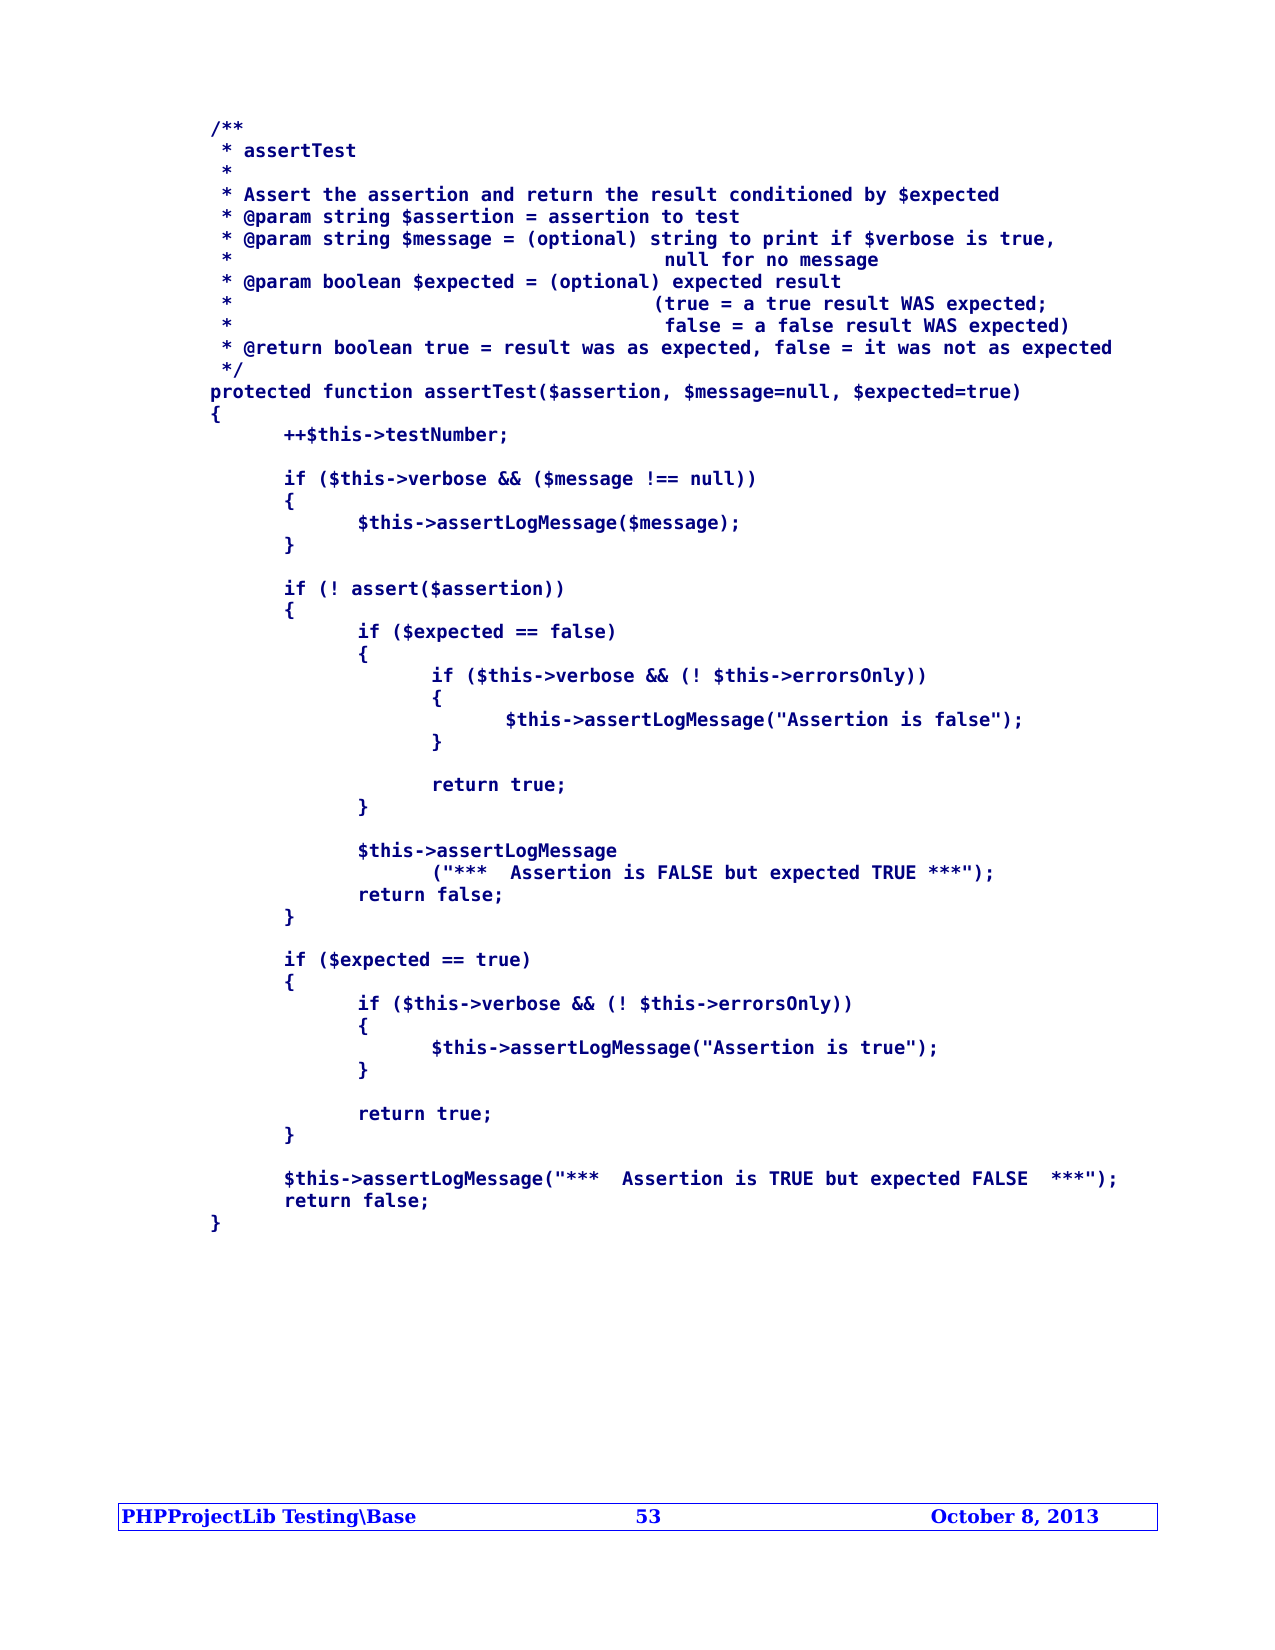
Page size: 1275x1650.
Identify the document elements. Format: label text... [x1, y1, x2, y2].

list } [136, 731, 1157, 752]
list { [136, 402, 1157, 424]
list } [136, 534, 1157, 556]
list if ($this->verbose && ($message !== null)) [136, 468, 1157, 490]
list $this->assertLogMessage("Assertion is false"); [136, 709, 1157, 731]
list } [136, 1124, 1157, 1146]
list * @param string $message = (optional) string to print if $verbose is true, [136, 227, 1157, 249]
list * false = a false result WAS expected) [136, 315, 1157, 337]
list * assertTest [136, 140, 1157, 162]
list $this->assertLogMessage($message); [136, 512, 1157, 534]
list /** [136, 118, 1157, 140]
list $this->assertLogMessage [136, 840, 1157, 862]
list if (! assert($assertion)) [136, 577, 1157, 599]
list { [136, 643, 1157, 665]
list * @param boolean $expected = (optional) expected result [136, 271, 1157, 293]
list $this->assertLogMessage("Assertion is true"); [136, 1037, 1157, 1059]
list } [136, 796, 1157, 818]
list } [136, 1212, 1157, 1234]
list $this->assertLogMessage("*** Assertion is TRUE but expected FALSE ***"); [136, 1168, 1157, 1190]
list * @return boolean true = result was as expected, false = it was not as expected [136, 337, 1157, 359]
list return true; [136, 774, 1157, 796]
list { [136, 687, 1157, 709]
list { [136, 1015, 1157, 1037]
list } [136, 906, 1157, 927]
list return true; [136, 1102, 1157, 1124]
list { [136, 971, 1157, 993]
list { [136, 599, 1157, 621]
list * @param string $assertion = assertion to test [136, 206, 1157, 227]
list ("*** Assertion is FALSE but expected TRUE ***"); [136, 862, 1157, 884]
list return false; [136, 1190, 1157, 1212]
list * Assert the assertion and return the result conditioned by $expected [136, 184, 1157, 206]
list * [136, 162, 1157, 184]
list */ [136, 359, 1157, 381]
list protected function assertTest($assertion, $message=null, $expected=true) [136, 381, 1157, 402]
list * null for no message [136, 249, 1157, 271]
list if ($expected == true) [136, 949, 1157, 971]
list * (true = a true result WAS expected; [136, 293, 1157, 315]
list if ($this->verbose && (! $this->errorsOnly)) [136, 993, 1157, 1015]
list if ($expected == false) [136, 621, 1157, 643]
list if ($this->verbose && (! $this->errorsOnly)) [136, 665, 1157, 687]
list ++$this->testNumber; [136, 424, 1157, 446]
list { [136, 490, 1157, 512]
list } [136, 1059, 1157, 1081]
list return false; [136, 884, 1157, 906]
